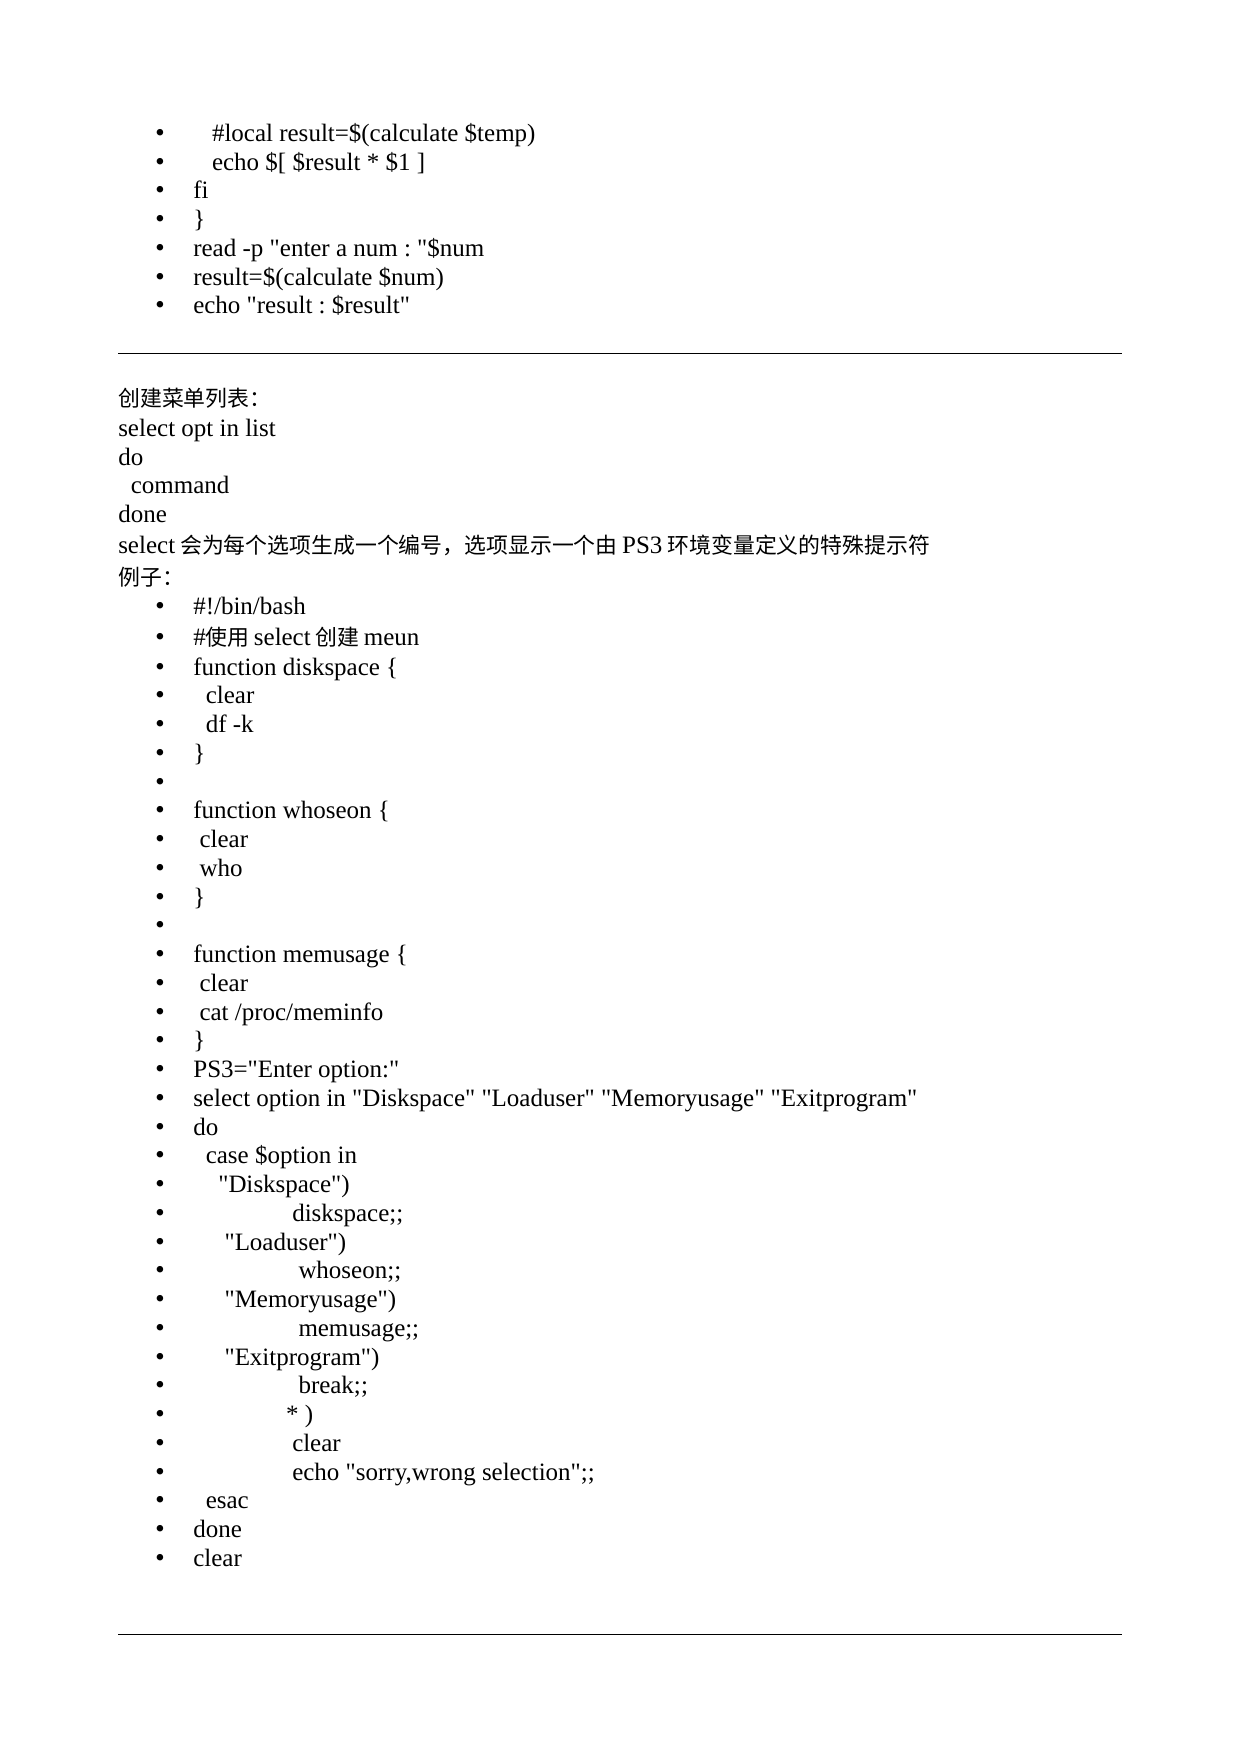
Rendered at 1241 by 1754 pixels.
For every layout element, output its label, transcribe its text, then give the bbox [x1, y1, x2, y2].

list df -k [156, 709, 1122, 738]
list #local result=$(calculate $temp) [156, 118, 1122, 147]
text select opt in list [118, 413, 1122, 442]
list } [156, 1026, 1122, 1054]
text command [118, 471, 1122, 499]
list case $option in [156, 1141, 1122, 1169]
list result=$(calculate $num) [156, 262, 1122, 291]
list * ) [156, 1399, 1122, 1428]
list done [156, 1514, 1122, 1543]
list whoseon;; [156, 1256, 1122, 1284]
list function memusage { [156, 939, 1122, 968]
list "Exitprogram") [156, 1342, 1122, 1371]
list PS3="Enter option:" [156, 1054, 1122, 1083]
text 例子： [118, 560, 1122, 591]
list fi [156, 176, 1122, 204]
list "Diskspace") [156, 1169, 1122, 1198]
list "Memoryusage") [156, 1284, 1122, 1313]
list memusage;; [156, 1313, 1122, 1342]
list } [156, 882, 1122, 911]
list clear [156, 681, 1122, 709]
list clear [156, 1543, 1122, 1572]
list } [156, 738, 1122, 767]
text done [118, 499, 1122, 528]
list select option in "Diskspace" "Loaduser" "Memoryusage" "Exitprogram" [156, 1083, 1122, 1112]
list } [156, 204, 1122, 233]
list esac [156, 1486, 1122, 1514]
list clear [156, 824, 1122, 853]
list cat /proc/meminfo [156, 997, 1122, 1026]
list echo "result : $result" [156, 291, 1122, 319]
list diskspace;; [156, 1198, 1122, 1227]
text 创建菜单列表： [118, 381, 1122, 413]
list #!/bin/bash [156, 591, 1122, 620]
list read -p "enter a num : "$num [156, 233, 1122, 262]
list function diskspace { [156, 652, 1122, 681]
list break;; [156, 1371, 1122, 1399]
list "Loaduser") [156, 1227, 1122, 1256]
text select会为每个选项生成一个编号，选项显示一个由PS3环境变量定义的特殊提示符 [118, 528, 1122, 560]
list function whoseon { [156, 796, 1122, 824]
list clear [156, 968, 1122, 997]
text do [118, 442, 1122, 471]
list clear [156, 1428, 1122, 1457]
list #使用select创建meun [156, 620, 1122, 652]
list echo $[ $result * $1 ] [156, 147, 1122, 176]
list echo "sorry,wrong selection";; [156, 1457, 1122, 1486]
list do [156, 1112, 1122, 1141]
list who [156, 853, 1122, 882]
